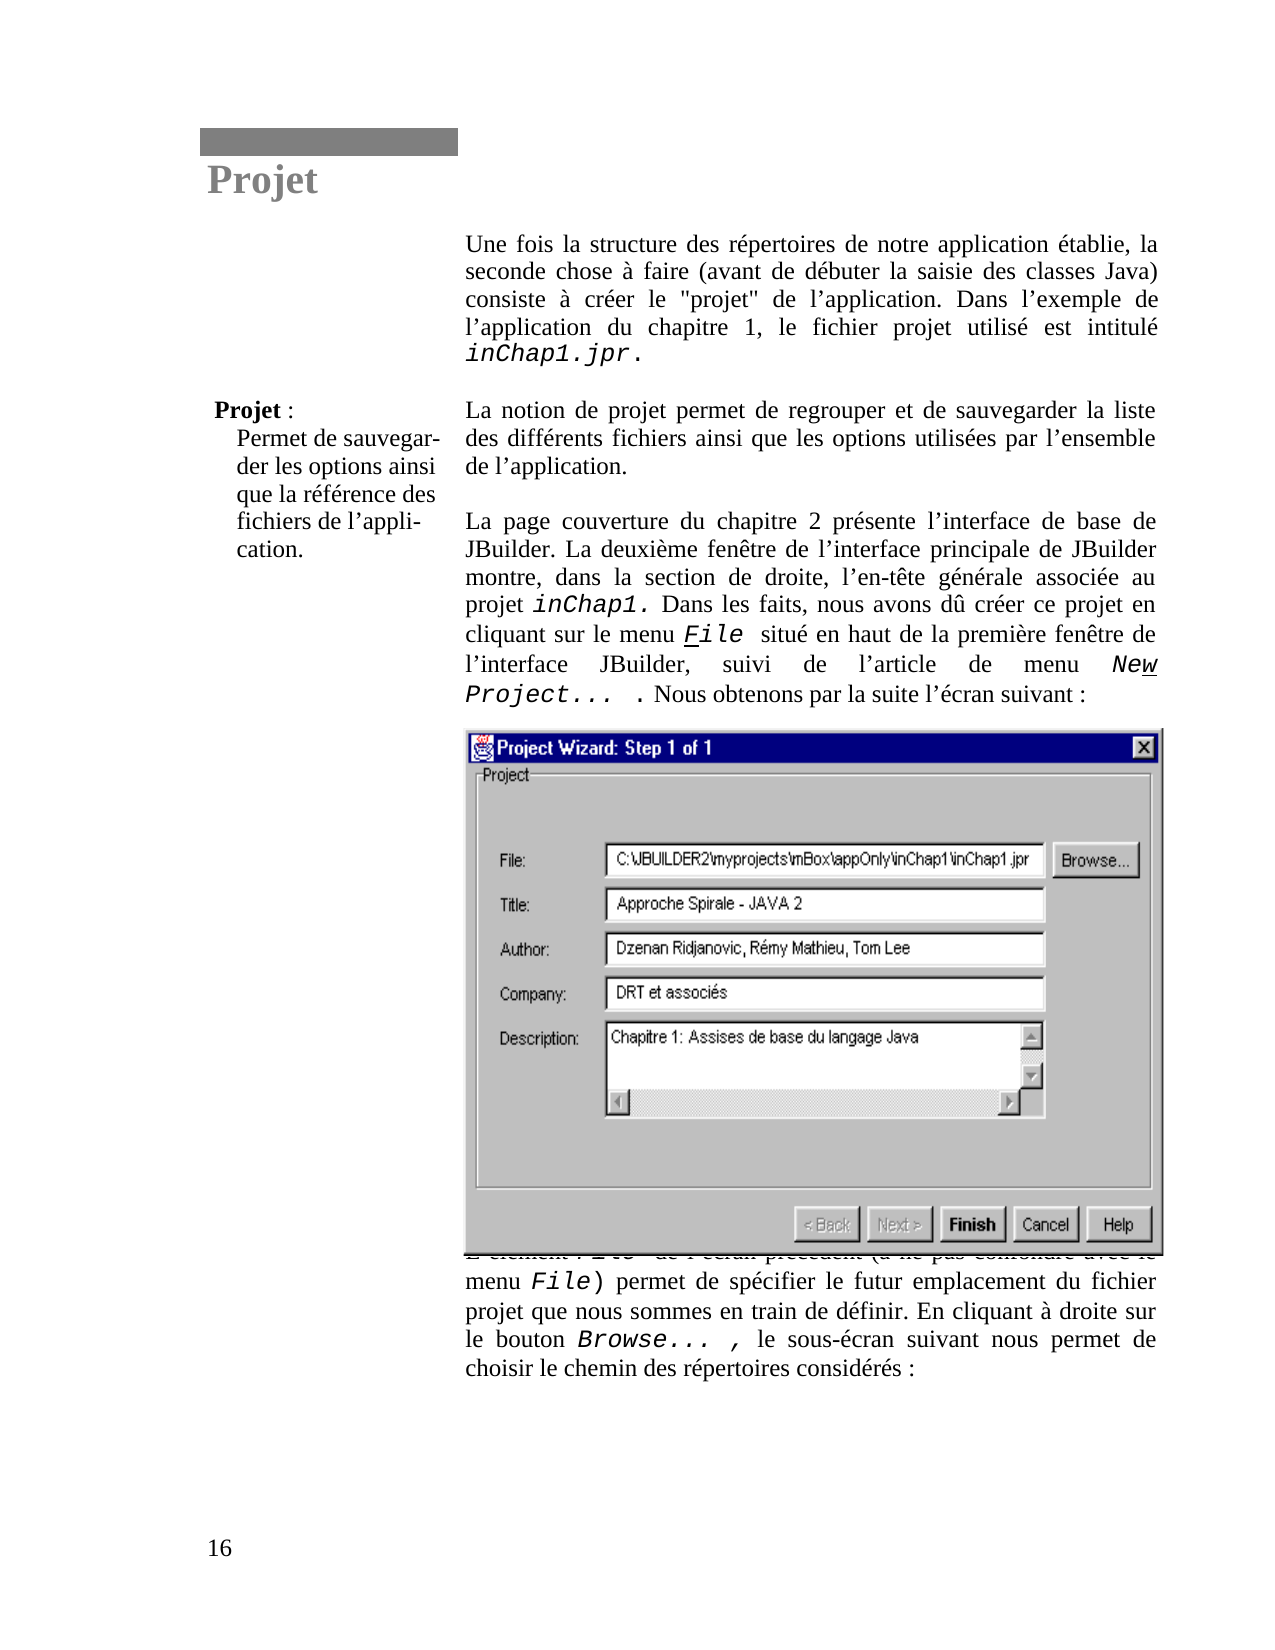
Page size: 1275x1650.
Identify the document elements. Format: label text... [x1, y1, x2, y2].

table_header [207, 230, 458, 369]
table_header [207, 1238, 458, 1382]
table_header L’élément File de l’écran précédent (à ne pas confondre avec le menu File) permet de spécifier le futur emplacement du fichier projet que nous sommes en train de définir. En cliquant à droite sur le bouton Browse... , le sous-écran suivant nous permet de choisir le chemin des répertoires considérés : [458, 1238, 1164, 1382]
table_header Une fois la structure des répertoires de notre application établie, la seconde chose à faire (avant de débuter la saisie des classes Java) consiste à créer le "projet" de l’application. Dans l’exemple de l’application du chapitre 1, le fichier projet utilisé est intitulé inChap1.jpr. [458, 230, 1167, 369]
table_header La notion de projet permet de regrouper et de sauvegarder la liste des différents fichiers ainsi que les options utilisées par l’ensemble de l’application. La page couverture du chapitre 2 présente l’interface de base de JBuilder. La deuxième fenêtre de l’interface principale de JBuilder montre, dans la section de droite, l’en-tête générale associée au projet inChap1. Dans les faits, nous avons dû créer ce projet en cliquant sur le menu File situé en haut de la première fenêtre de l’interface JBuilder, suivi de l’article de menu New Project... . Nous obtenons par la suite l’écran suivant : [458, 397, 1164, 710]
table_header [200, 128, 458, 156]
subtitle Projet [207, 156, 1157, 202]
picture [463, 728, 1164, 1256]
table_header Projet : Permet de sauvegar-der les options ainsi que la référence des fichiers de l’appli-cation. [207, 397, 458, 710]
